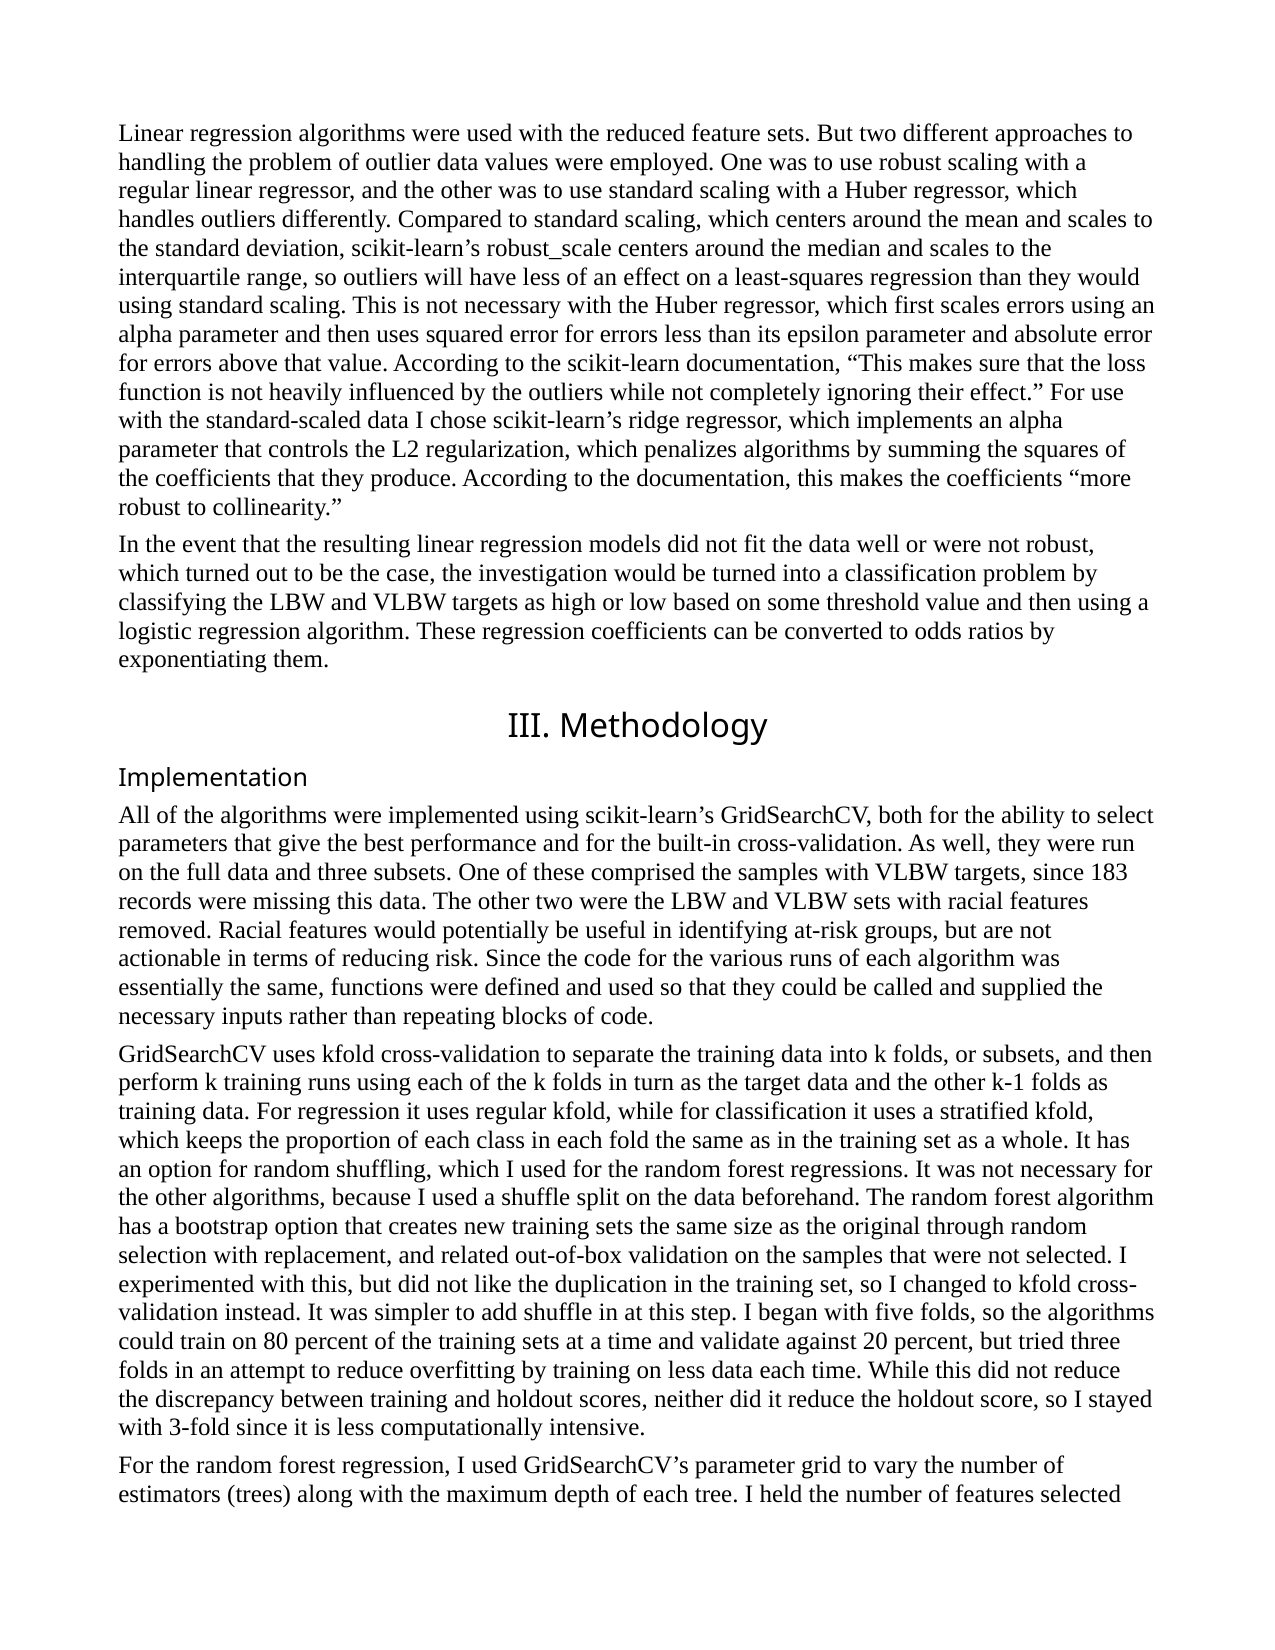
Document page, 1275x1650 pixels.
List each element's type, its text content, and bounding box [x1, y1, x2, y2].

text In the event that the resulting linear regression models did not fit the data well or were not robust, which turned out to be the case, the investigation would be turned into a classification problem by classifying the LBW and VLBW targets as high or low based on some threshold value and then using a logistic regression algorithm. These regression coefficients can be converted to odds ratios by exponentiating them. [118, 529, 1157, 673]
text III. Methodology [118, 702, 1157, 747]
text Linear regression algorithms were used with the reduced feature sets. But two different approaches to handling the problem of outlier data values were employed. One was to use robust scaling with a regular linear regressor, and the other was to use standard scaling with a Huber regressor, which handles outliers differently. Compared to standard scaling, which centers around the mean and scales to the standard deviation, scikit-learn’s robust_scale centers around the median and scales to the interquartile range, so outliers will have less of an effect on a least-squares regression than they would using standard scaling. This is not necessary with the Huber regressor, which first scales errors using an alpha parameter and then uses squared error for errors less than its epsilon parameter and absolute error for errors above that value. According to the scikit-learn documentation, “This makes sure that the loss function is not heavily influenced by the outliers while not completely ignoring their effect.” For use with the standard-scaled data I chose scikit-learn’s ridge regressor, which implements an alpha parameter that controls the L2 regularization, which penalizes algorithms by summing the squares of the coefficients that they produce. According to the documentation, this makes the coefficients “more robust to collinearity.” [118, 118, 1157, 521]
text GridSearchCV uses kfold cross-validation to separate the training data into k folds, or subsets, and then perform k training runs using each of the k folds in turn as the target data and the other k-1 folds as training data. For regression it uses regular kfold, while for classification it uses a stratified kfold, which keeps the proportion of each class in each fold the same as in the training set as a whole. It has an option for random shuffling, which I used for the random forest regressions. It was not necessary for the other algorithms, because I used a shuffle split on the data beforehand. The random forest algorithm has a bootstrap option that creates new training sets the same size as the original through random selection with replacement, and related out-of-box validation on the samples that were not selected. I experimented with this, but did not like the duplication in the training set, so I changed to kfold cross-validation instead. It was simpler to add shuffle in at this step. I began with five folds, so the algorithms could train on 80 percent of the training sets at a time and validate against 20 percent, but tried three folds in an attempt to reduce overfitting by training on less data each time. While this did not reduce the discrepancy between training and holdout scores, neither did it reduce the holdout score, so I stayed with 3-fold since it is less computationally intensive. [118, 1039, 1157, 1441]
text For the random forest regression, I used GridSearchCV’s parameter grid to vary the number of estimators (trees) along with the maximum depth of each tree. I held the number of features selected [118, 1450, 1157, 1508]
text All of the algorithms were implemented using scikit-learn’s GridSearchCV, both for the ability to select parameters that give the best performance and for the built-in cross-validation. As well, they were run on the full data and three subsets. One of these comprised the samples with VLBW targets, since 183 records were missing this data. The other two were the LBW and VLBW sets with racial features removed. Racial features would potentially be useful in identifying at-risk groups, but are not actionable in terms of reducing risk. Since the code for the various runs of each algorithm was essentially the same, functions were defined and used so that they could be called and supplied the necessary inputs rather than repeating blocks of code. [118, 800, 1157, 1030]
text Implementation [118, 759, 1157, 794]
